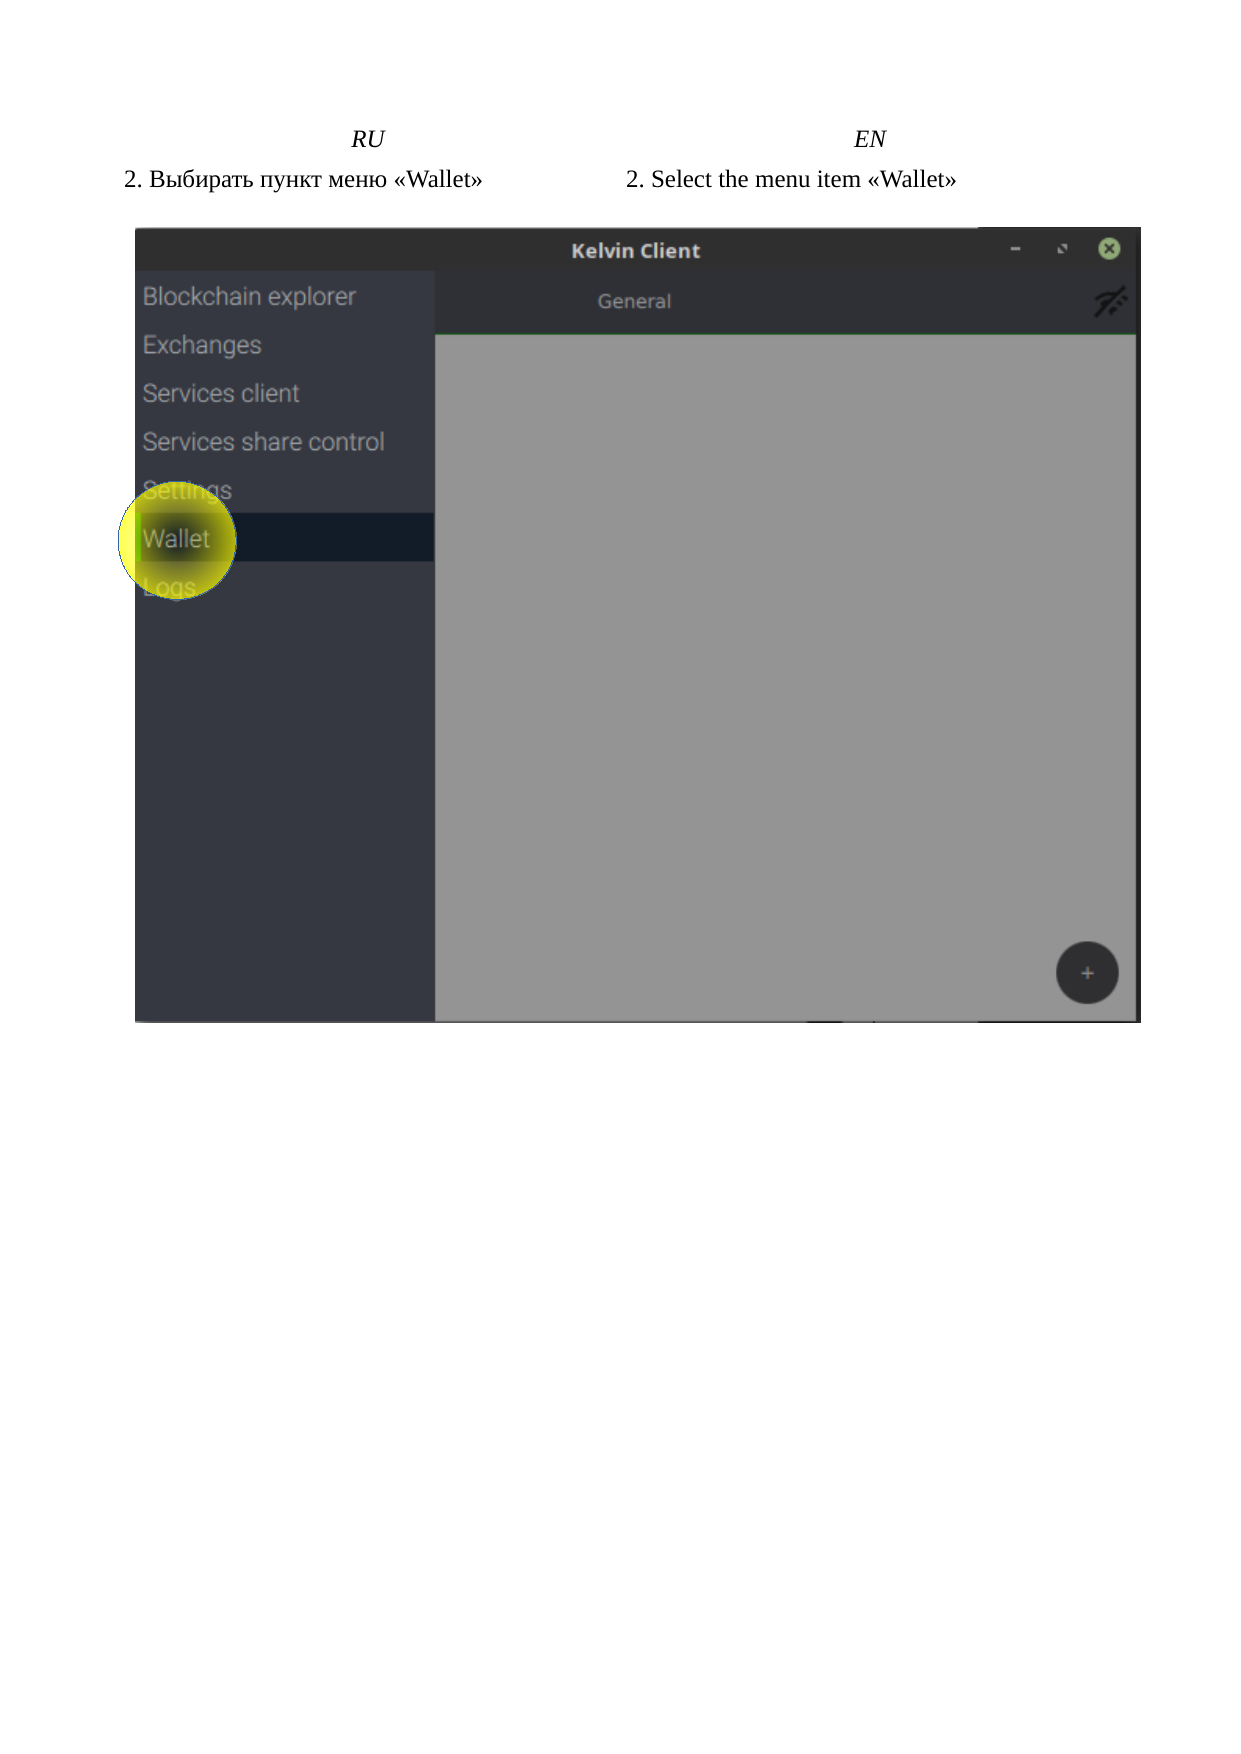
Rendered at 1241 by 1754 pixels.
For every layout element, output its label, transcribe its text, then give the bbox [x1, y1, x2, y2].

table_header EN [620, 118, 1122, 158]
picture [172, 535, 184, 547]
picture [135, 227, 1141, 1023]
table_header RU [118, 118, 620, 158]
table_cell 2. Выбирать пункт меню «Wallet» [118, 158, 620, 198]
table_cell 2. Select the menu item «Wallet» [620, 158, 1122, 198]
